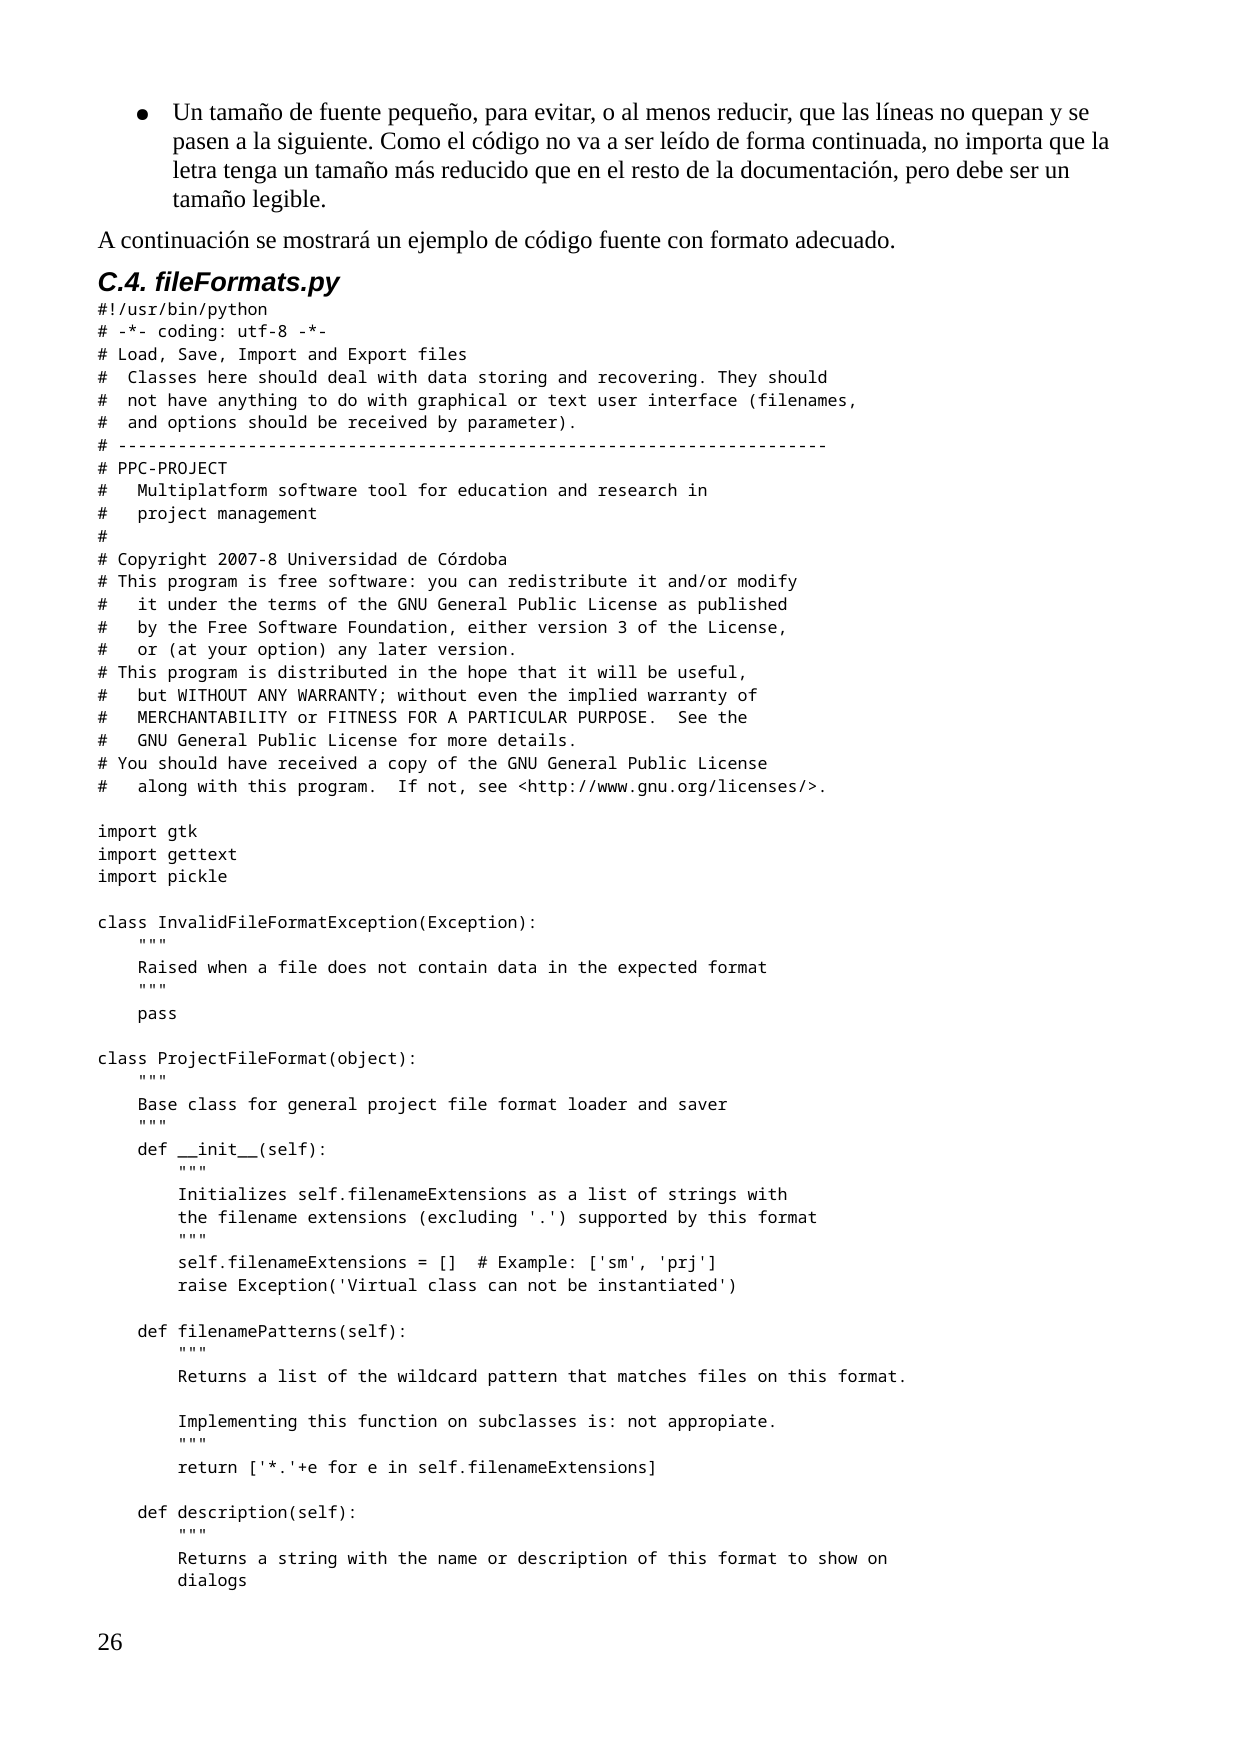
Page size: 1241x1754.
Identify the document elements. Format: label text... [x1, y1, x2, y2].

list Un tamaño de fuente pequeño, para evitar, o al menos reducir, que las líneas no quepan y se pasen a la siguiente. Como el código no va a ser leído de forma continuada, no importa que la letra tenga un tamaño más reducido que en el resto de la documentación, pero debe ser un tamaño legible. [135, 97, 1113, 212]
text # Load, Save, Import and Export files [97, 343, 1113, 366]
text import gettext [97, 842, 1113, 865]
text """ [97, 1115, 1113, 1138]
text """ [97, 979, 1113, 1001]
text dialogs [97, 1569, 1113, 1592]
text # MERCHANTABILITY or FITNESS FOR A PARTICULAR PURPOSE. See the [97, 706, 1113, 729]
text # -*- coding: utf-8 -*- [97, 320, 1113, 343]
text # and options should be received by parameter). [97, 411, 1113, 434]
text #!/usr/bin/python [97, 297, 1113, 320]
text """ [97, 1160, 1113, 1183]
text pass [97, 1001, 1113, 1024]
text # by the Free Software Foundation, either version 3 of the License, [97, 615, 1113, 638]
text # ----------------------------------------------------------------------- [97, 434, 1113, 456]
text class ProjectFileFormat(object): [97, 1047, 1113, 1069]
text # not have anything to do with graphical or text user interface (filenames, [97, 388, 1113, 411]
text # You should have received a copy of the GNU General Public License [97, 752, 1113, 774]
text """ [97, 933, 1113, 956]
text """ [97, 1433, 1113, 1456]
text def filenamePatterns(self): [97, 1319, 1113, 1342]
text # along with this program. If not, see <http://www.gnu.org/licenses/>. [97, 774, 1113, 797]
text """ [97, 1228, 1113, 1251]
text class InvalidFileFormatException(Exception): [97, 911, 1113, 933]
text # This program is free software: you can redistribute it and/or modify [97, 570, 1113, 593]
text """ [97, 1069, 1113, 1092]
text def __init__(self): [97, 1138, 1113, 1160]
text # [97, 524, 1113, 547]
text # Classes here should deal with data storing and recovering. They should [97, 366, 1113, 388]
subtitle fileFormats.py [97, 266, 1113, 297]
text """ [97, 1342, 1113, 1365]
text # but WITHOUT ANY WARRANTY; without even the implied warranty of [97, 683, 1113, 706]
text # Copyright 2007-8 Universidad de Córdoba [97, 547, 1113, 570]
text # Multiplatform software tool for education and research in [97, 479, 1113, 502]
text Raised when a file does not contain data in the expected format [97, 956, 1113, 979]
text # PPC-PROJECT [97, 456, 1113, 479]
text the filename extensions (excluding '.') supported by this format [97, 1206, 1113, 1228]
text import gtk [97, 820, 1113, 842]
text self.filenameExtensions = [] # Example: ['sm', 'prj'] [97, 1251, 1113, 1274]
text def description(self): [97, 1501, 1113, 1524]
text # or (at your option) any later version. [97, 638, 1113, 661]
text # This program is distributed in the hope that it will be useful, [97, 661, 1113, 683]
text A continuación se mostrará un ejemplo de código fuente con formato adecuado. [97, 225, 1113, 254]
text import pickle [97, 865, 1113, 888]
text Returns a list of the wildcard pattern that matches files on this format. [97, 1365, 1113, 1387]
text raise Exception('Virtual class can not be instantiated') [97, 1274, 1113, 1297]
text return ['*.'+e for e in self.filenameExtensions] [97, 1456, 1113, 1478]
text Implementing this function on subclasses is: not appropiate. [97, 1410, 1113, 1433]
text Initializes self.filenameExtensions as a list of strings with [97, 1183, 1113, 1206]
text Base class for general project file format loader and saver [97, 1092, 1113, 1115]
text # GNU General Public License for more details. [97, 729, 1113, 752]
text """ [97, 1524, 1113, 1546]
text Returns a string with the name or description of this format to show on [97, 1546, 1113, 1569]
text # project management [97, 502, 1113, 524]
text # it under the terms of the GNU General Public License as published [97, 593, 1113, 615]
